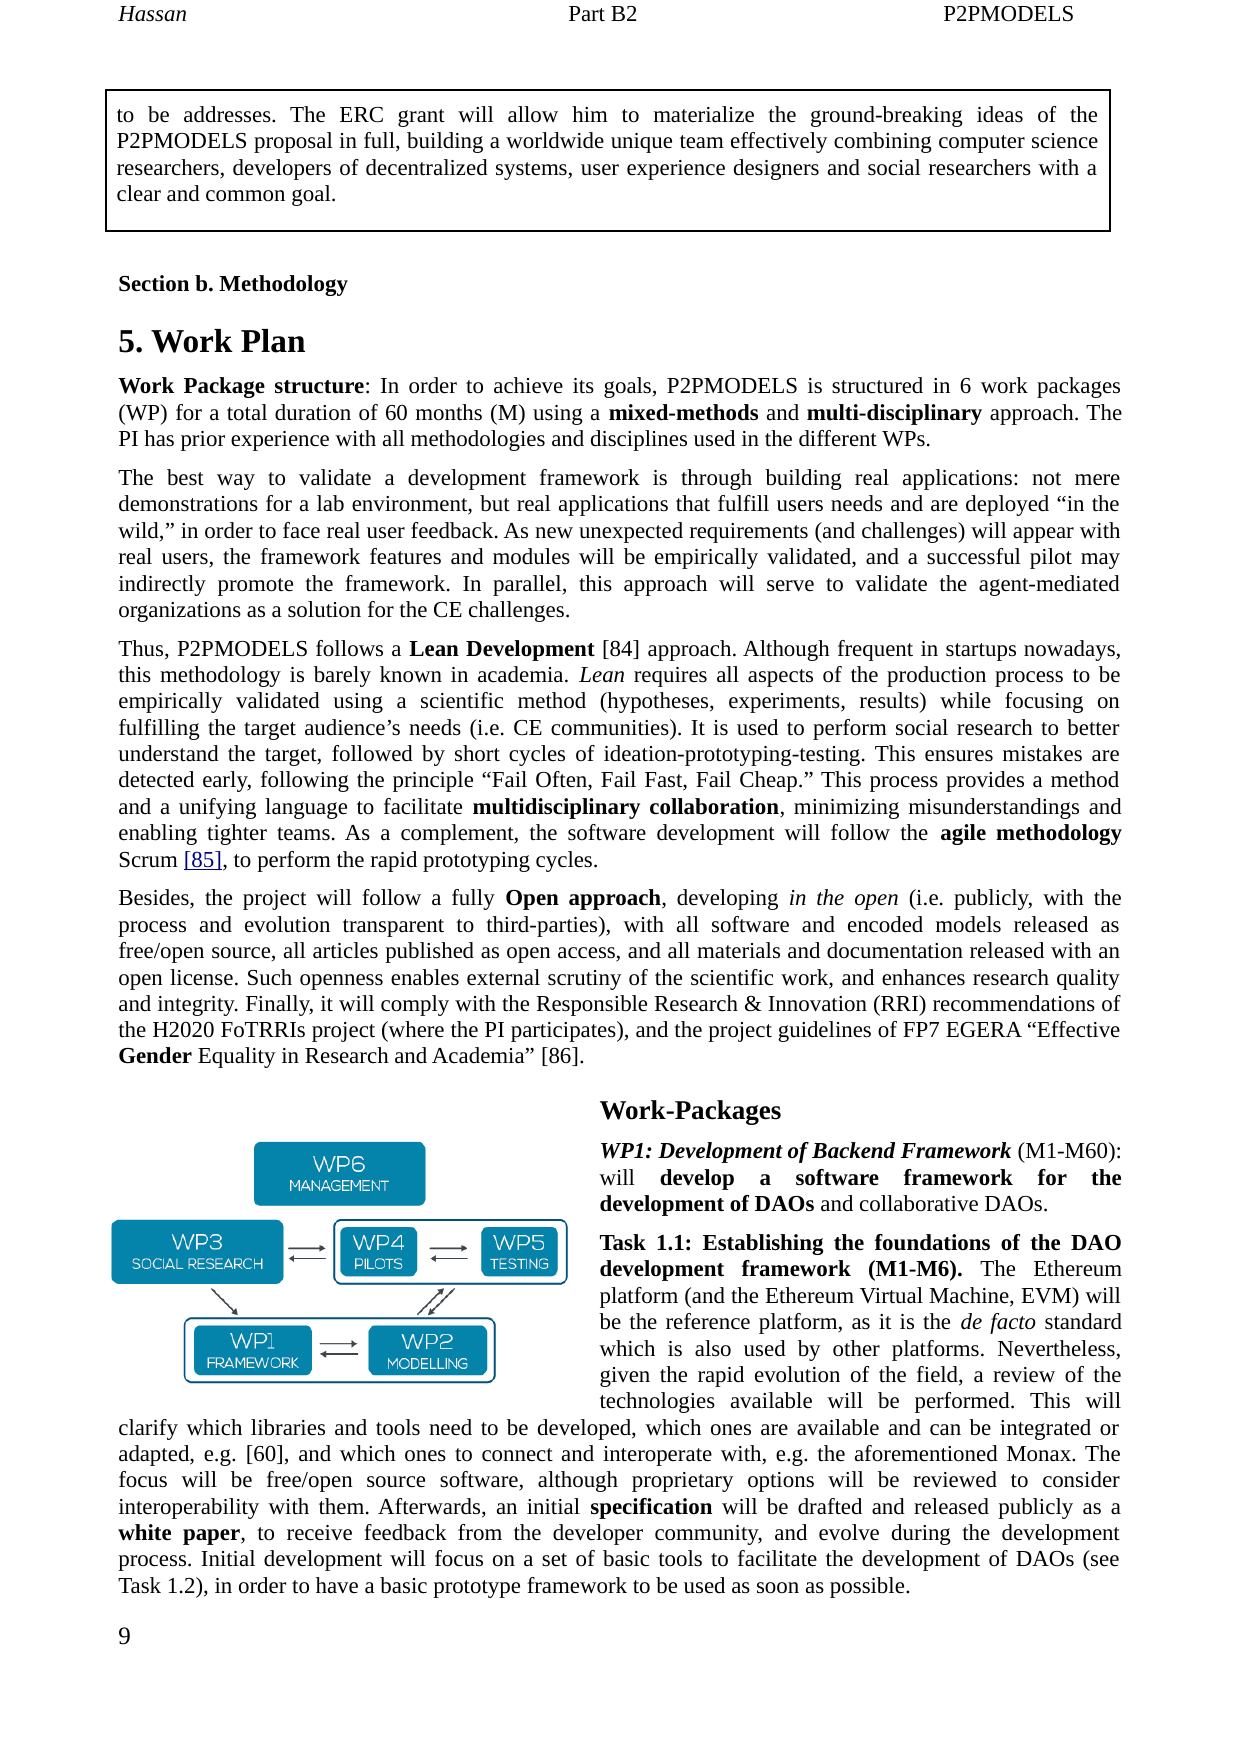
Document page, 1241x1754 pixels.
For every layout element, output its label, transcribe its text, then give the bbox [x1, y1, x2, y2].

text Besides, the project will follow a fully Open approach, developing in the open (i.e. publicly, with the process and evolution transparent to third-parties), with all software and encoded models released as free/open source, all articles published as open access, and all materials and documentation released with an open license. Such openness enables external scrutiny of the scientific work, and enhances research quality and integrity. Finally, it will comply with the Responsible Research & Innovation (RRI) recommendations of the H2020 FoTRRIs project (where the PI participates), and the project guidelines of FP7 EGERA “Effective Gender Equality in Research and Academia” [86]. [118, 884, 1122, 1069]
text The best way to validate a development framework is through building real applications: not mere demonstrations for a lab environment, but real applications that fulfill users needs and are deployed “in the wild,” in order to face real user feedback. As new unexpected requirements (and challenges) will appear with real users, the framework features and modules will be empirically validated, and a successful pilot may indirectly promote the framework. In parallel, this approach will serve to validate the agent-mediated organizations as a solution for the CE challenges. [118, 464, 1122, 622]
text Task 1.1: Establishing the foundations of the DAO development framework (M1-M6). The Ethereum platform (and the Ethereum Virtual Machine, EVM) will be the reference platform, as it is the de facto standard which is also used by other platforms. Nevertheless, given the rapid evolution of the field, a review of the technologies available will be performed. This will clarify which libraries and tools need to be developed, which ones are available and can be integrated or adapted, e.g. [60], and which ones to connect and interoperate with, e.g. the aforementioned Monax. The focus will be free/open source software, although proprietary options will be reviewed to consider interoperability with them. Afterwards, an initial specification will be drafted and released publicly as a white paper, to receive feedback from the developer community, and evolve during the development process. Initial development will focus on a set of basic tools to facilitate the development of DAOs (see Task 1.2), in order to have a basic prototype framework to be used as soon as possible. [118, 1229, 1122, 1598]
text Section b. Methodology [118, 270, 1122, 297]
text Thus, P2PMODELS follows a Lean Development [84] approach. Although frequent in startups nowadays, this methodology is barely known in academia. Lean requires all aspects of the production process to be empirically validated using a scientific method (hypotheses, experiments, results) while focusing on fulfilling the target audience’s needs (i.e. CE communities). It is used to perform social research to better understand the target, followed by short cycles of ideation-prototyping-testing. This ensures mistakes are detected early, following the principle “Fail Often, Fail Fast, Fail Cheap.” This process provides a method and a unifying language to facilitate multidisciplinary collaboration, minimizing misunderstandings and enabling tighter teams. As a complement, the software development will follow the agile methodology Scrum [85], to perform the rapid prototyping cycles. [118, 635, 1122, 872]
table_header to be addresses. The ERC grant will allow him to materialize the ground-breaking ideas of the P2PMODELS proposal in full, building a worldwide unique team effectively combining computer science researchers, developers of decentralized systems, user experience designers and social researchers with a clear and common goal. [107, 91, 1109, 229]
text Work Package structure: In order to achieve its goals, P2PMODELS is structured in 6 work packages (WP) for a total duration of 60 months (M) using a mixed-methods and multi-disciplinary approach. The PI has prior experience with all methodologies and disciplines used in the different WPs. [118, 373, 1122, 452]
subtitle 5. Work Plan [118, 322, 1122, 360]
picture [99, 1130, 581, 1391]
text WP1: Development of Backend Framework (M1-M60): will develop a software framework for the development of DAOs and collaborative DAOs. [581, 1138, 1122, 1217]
subtitle Work-Packages [118, 1094, 1122, 1125]
